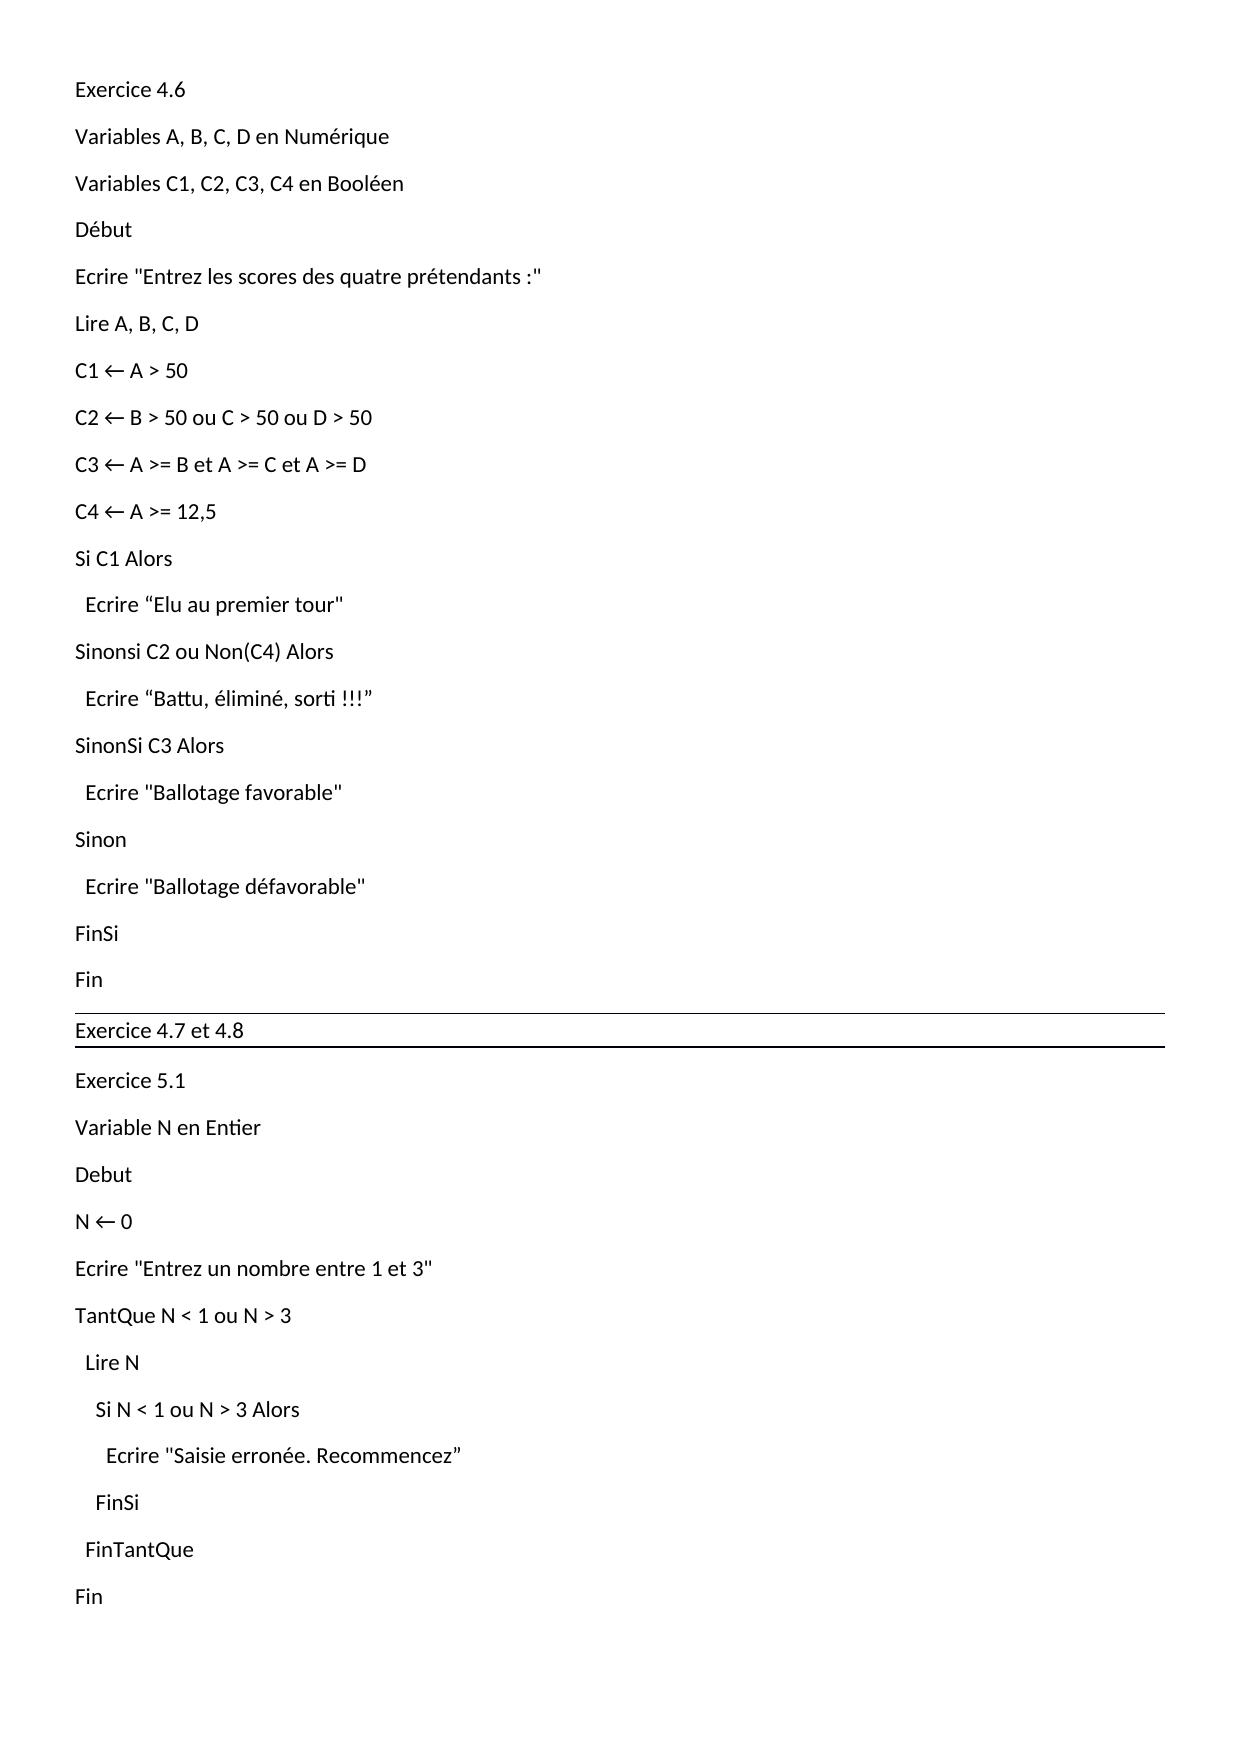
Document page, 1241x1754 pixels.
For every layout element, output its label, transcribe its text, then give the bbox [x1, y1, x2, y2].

text C2 ← B > 50 ou C > 50 ou D > 50 [75, 403, 1165, 431]
text Ecrire “Battu, éliminé, sorti !!!” [75, 684, 1165, 712]
text Ecrire "Ballotage défavorable" [75, 872, 1165, 900]
text Fin [75, 966, 1165, 994]
text Exercice 4.7 et 4.8 [75, 1014, 1165, 1046]
text Sinon [75, 825, 1165, 853]
text Ecrire "Ballotage favorable" [75, 778, 1165, 806]
text Si C1 Alors [75, 544, 1165, 572]
text FinTantQue [75, 1535, 1165, 1563]
text C1 ← A > 50 [75, 356, 1165, 384]
text Début [75, 216, 1165, 244]
text Variable N en Entier [75, 1113, 1165, 1142]
text SinonSi C3 Alors [75, 731, 1165, 759]
text Sinonsi C2 ou Non(C4) Alors [75, 637, 1165, 666]
text C4 ← A >= 12,5 [75, 497, 1165, 525]
text N ← 0 [75, 1207, 1165, 1235]
text Exercice 4.6 [75, 75, 1165, 103]
text FinSi [75, 1488, 1165, 1517]
text FinSi [75, 919, 1165, 947]
text Fin [75, 1582, 1165, 1610]
text Ecrire "Saisie erronée. Recommencez” [75, 1442, 1165, 1470]
text Ecrire "Entrez les scores des quatre prétendants :" [75, 262, 1165, 291]
text Debut [75, 1160, 1165, 1188]
text Variables A, B, C, D en Numérique [75, 122, 1165, 150]
text Ecrire "Entrez un nombre entre 1 et 3" [75, 1254, 1165, 1282]
text TantQue N < 1 ou N > 3 [75, 1301, 1165, 1329]
text Variables C1, C2, C3, C4 en Booléen [75, 169, 1165, 197]
text C3 ← A >= B et A >= C et A >= D [75, 450, 1165, 478]
text Lire A, B, C, D [75, 309, 1165, 337]
text Exercice 5.1 [75, 1067, 1165, 1095]
text Lire N [75, 1348, 1165, 1376]
text Ecrire “Elu au premier tour" [75, 591, 1165, 619]
text Si N < 1 ou N > 3 Alors [75, 1395, 1165, 1423]
